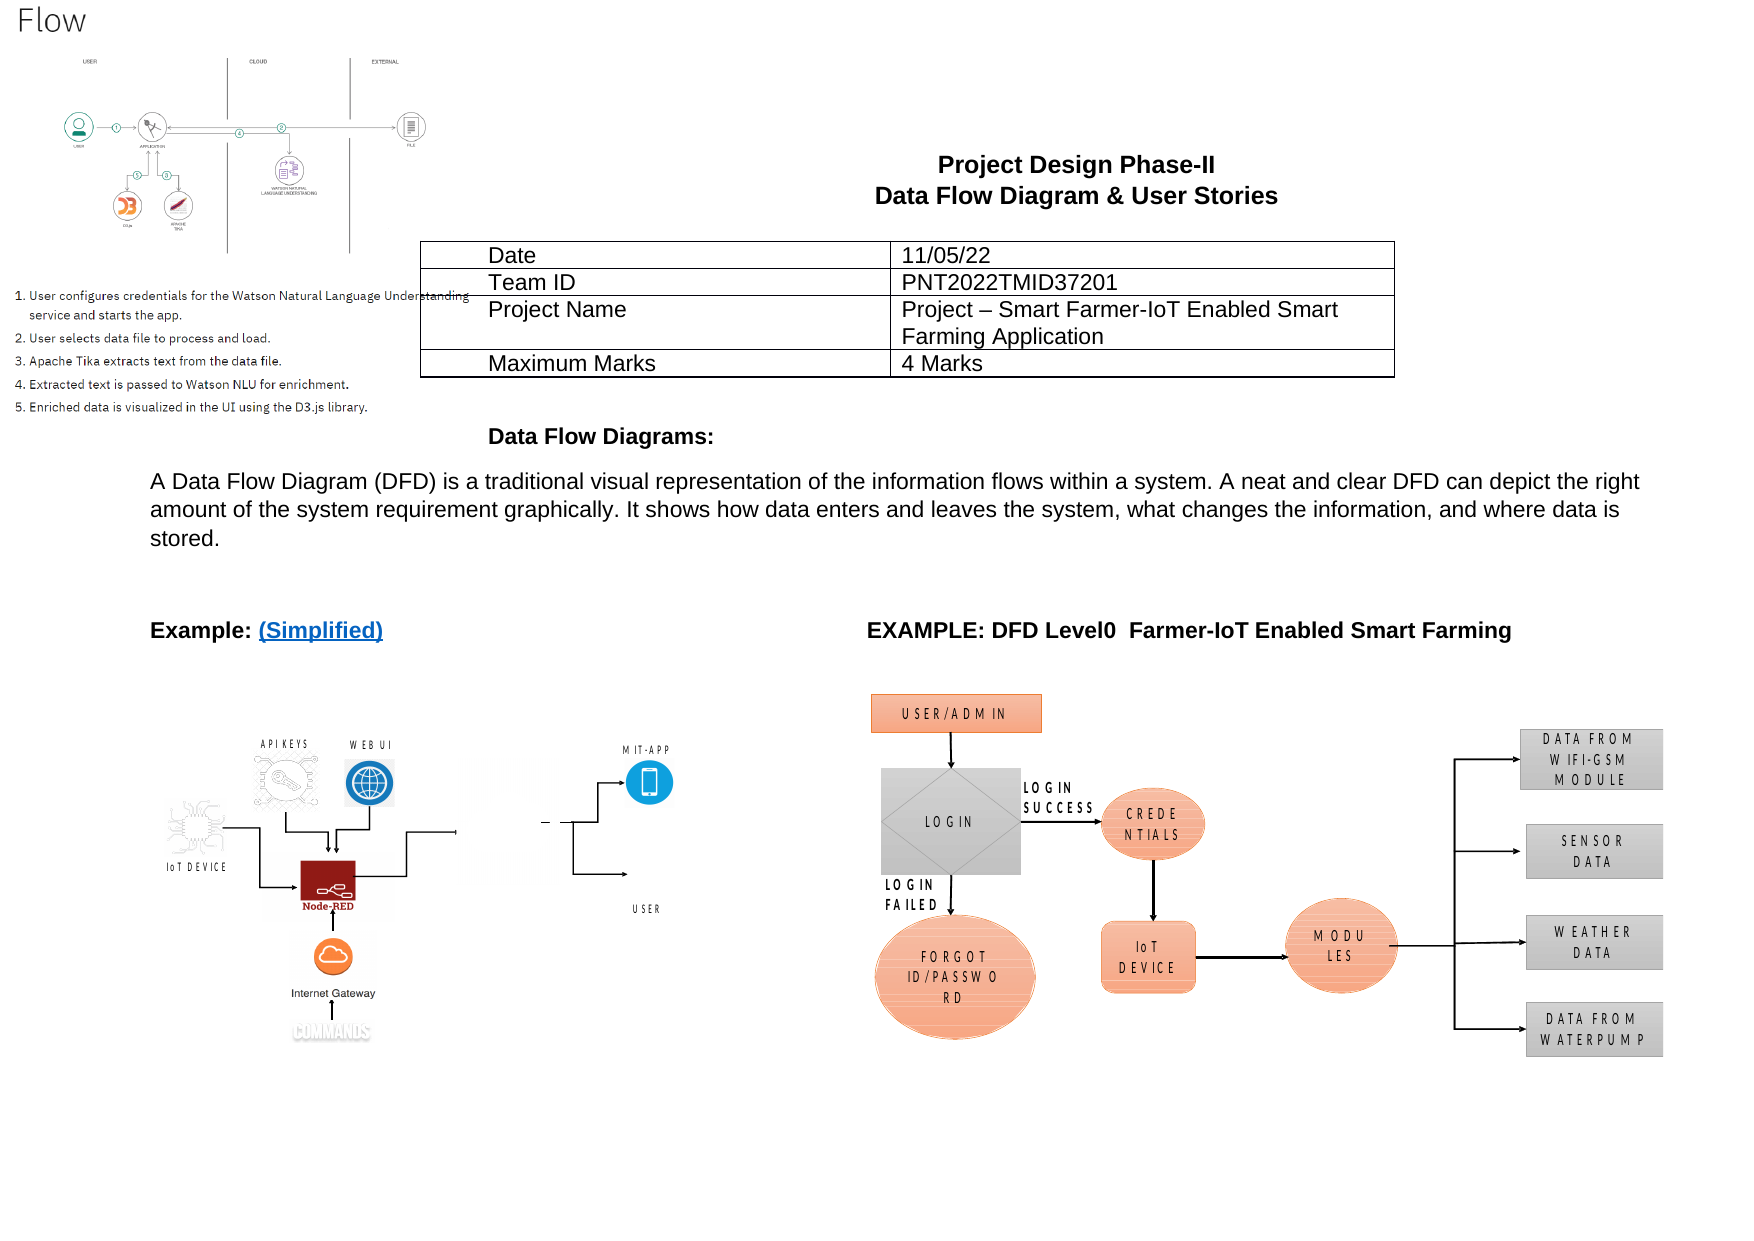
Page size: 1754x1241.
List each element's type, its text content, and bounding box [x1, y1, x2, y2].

picture [421, 296, 488, 349]
picture [421, 350, 488, 376]
picture [421, 269, 488, 295]
table_header 05/11/22 [891, 242, 1394, 268]
table_cell Project – Smart Farmer-IoT Enabled Smart Farming Application [891, 296, 1394, 349]
table_cell 4 Marks [891, 350, 1394, 376]
table_cell PNT2022TMID37201 [891, 269, 1394, 295]
table_cell Team ID [488, 269, 890, 295]
text Project Design Phase-II [488, 150, 1665, 179]
text Data Flow Diagrams: [150, 423, 1665, 449]
picture [421, 242, 488, 268]
table_cell Project Name [488, 296, 890, 349]
picture [0, 0, 488, 424]
table_header Date [488, 242, 890, 268]
text Example: (Simplified) EXAMPLE: DFD Level0 Farmer-IoT Enabled Smart Farming [150, 617, 1665, 643]
table_cell Maximum Marks [488, 350, 890, 376]
text Data Flow Diagram & User Stories [488, 181, 1665, 210]
text A Data Flow Diagram (DFD) is a traditional visual representation of the information flows within a system. A neat and clear DFD can depict the right amount of the system requirement graphically. It shows how data enters and leaves the system, what changes the information, and where data is stored. [150, 468, 1665, 551]
